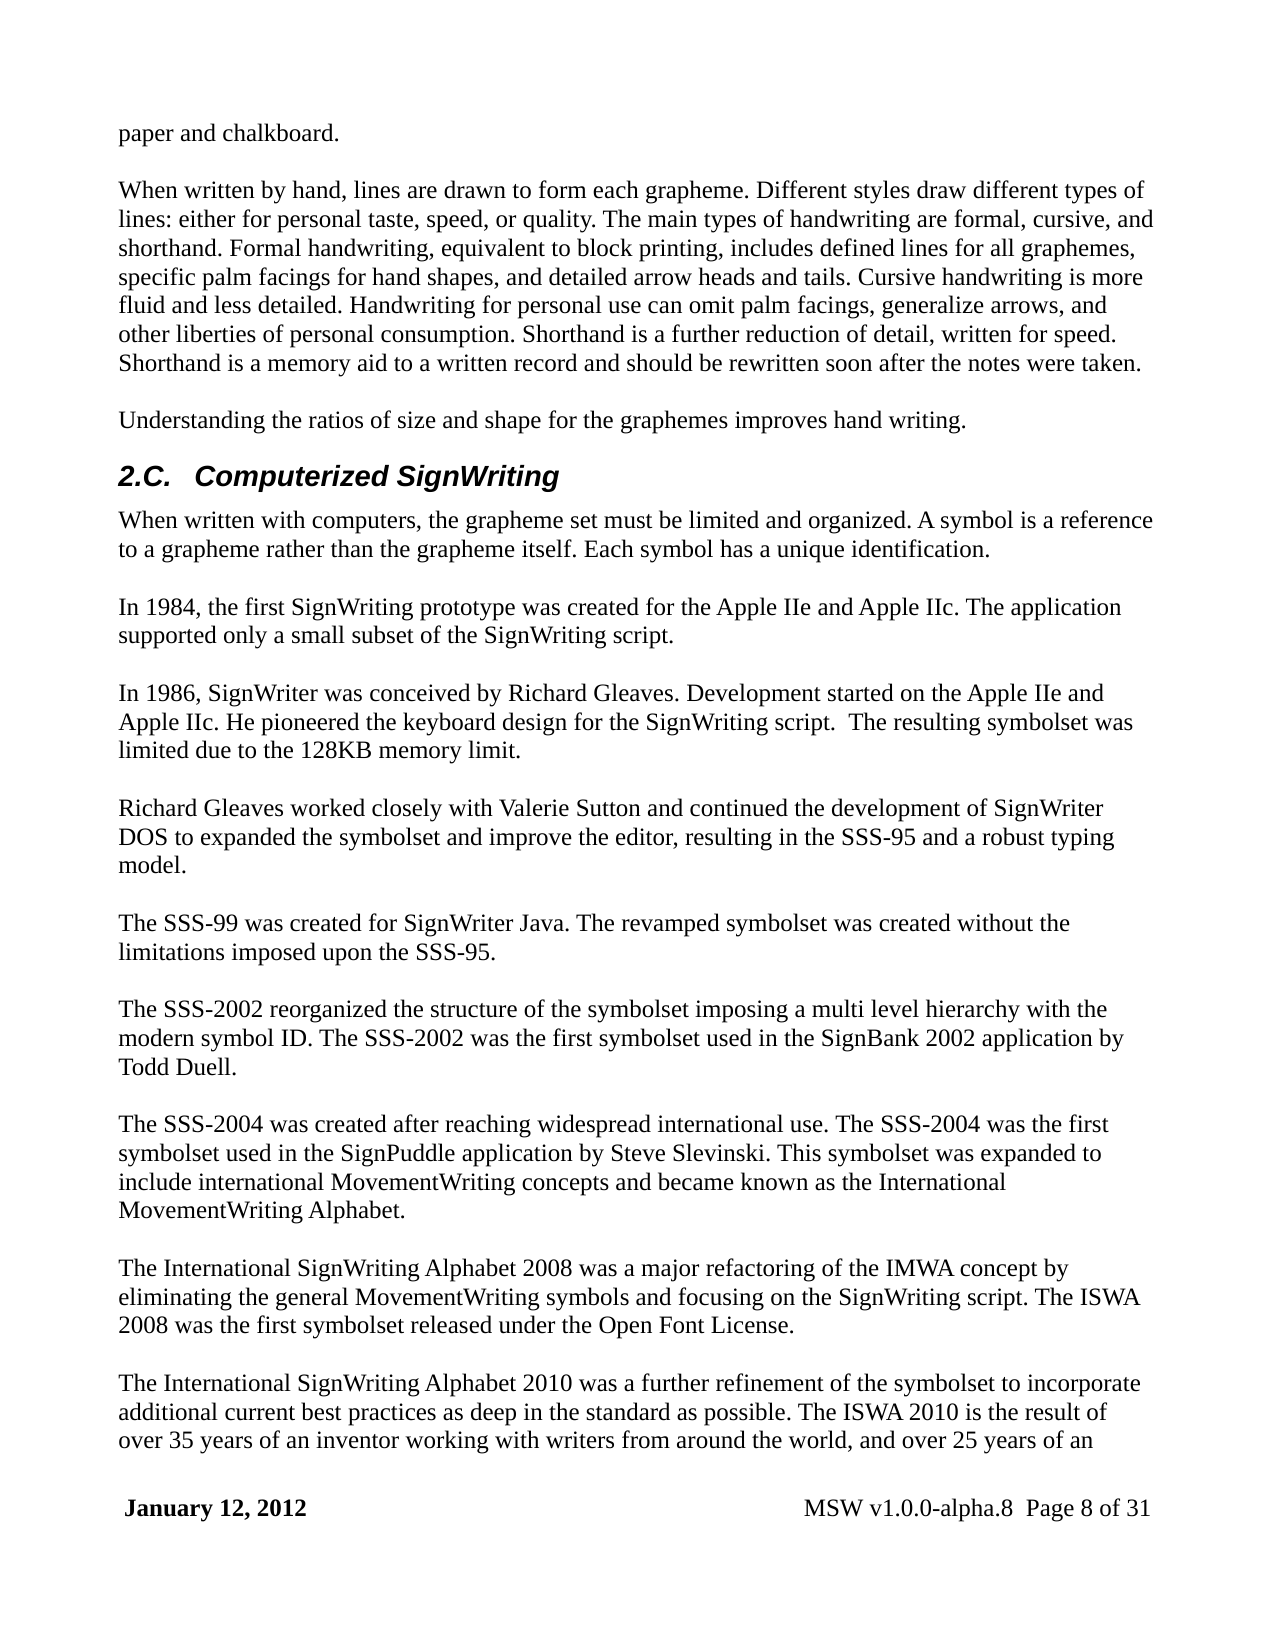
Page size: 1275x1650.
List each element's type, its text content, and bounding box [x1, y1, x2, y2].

text The SSS-2004 was created after reaching widespread international use. The SSS-2004 was the first symbolset used in the SignPuddle application by Steve Slevinski. This symbolset was expanded to include international MovementWriting concepts and became known as the International MovementWriting Alphabet. [118, 1109, 1157, 1224]
text The SSS-2002 reorganized the structure of the symbolset imposing a multi level hierarchy with the modern symbol ID. The SSS-2002 was the first symbolset used in the SignBank 2002 application by Todd Duell. [118, 994, 1157, 1080]
text The International SignWriting Alphabet 2008 was a major refactoring of the IMWA concept by eliminating the general MovementWriting symbols and focusing on the SignWriting script. The ISWA 2008 was the first symbolset released under the Open Font License. [118, 1253, 1157, 1339]
text When written with computers, the grapheme set must be limited and organized. A symbol is a reference to a grapheme rather than the grapheme itself. Each symbol has a unique identification. [118, 505, 1157, 563]
text In 1984, the first SignWriting prototype was created for the Apple IIe and Apple IIc. The application supported only a small subset of the SignWriting script. [118, 592, 1157, 649]
text The International SignWriting Alphabet 2010 was a further refinement of the symbolset to incorporate additional current best practices as deep in the standard as possible. The ISWA 2010 is the result of over 35 years of an inventor working with writers from around the world, and over 25 years of an [118, 1368, 1157, 1454]
text In 1986, SignWriter was conceived by Richard Gleaves. Development started on the Apple IIe and Apple IIc. He pioneered the keyboard design for the SignWriting script. The resulting symbolset was limited due to the 128KB memory limit. [118, 678, 1157, 764]
text paper and chalkboard. [118, 118, 1157, 147]
subtitle Computerized SignWriting [118, 459, 1157, 493]
text Richard Gleaves worked closely with Valerie Sutton and continued the development of SignWriter DOS to expanded the symbolset and improve the editor, resulting in the SSS-95 and a robust typing model. [118, 793, 1157, 879]
text When written by hand, lines are drawn to form each grapheme. Different styles draw different types of lines: either for personal taste, speed, or quality. The main types of handwriting are formal, cursive, and shorthand. Formal handwriting, equivalent to block printing, includes defined lines for all graphemes, specific palm facings for hand shapes, and detailed arrow heads and tails. Cursive handwriting is more fluid and less detailed. Handwriting for personal use can omit palm facings, generalize arrows, and other liberties of personal consumption. Shorthand is a further reduction of detail, written for speed. Shorthand is a memory aid to a written record and should be rewritten soon after the notes were taken. [118, 176, 1157, 377]
text Understanding the ratios of size and shape for the graphemes improves hand writing. [118, 406, 1157, 434]
text The SSS-99 was created for SignWriter Java. The revamped symbolset was created without the limitations imposed upon the SSS-95. [118, 908, 1157, 965]
